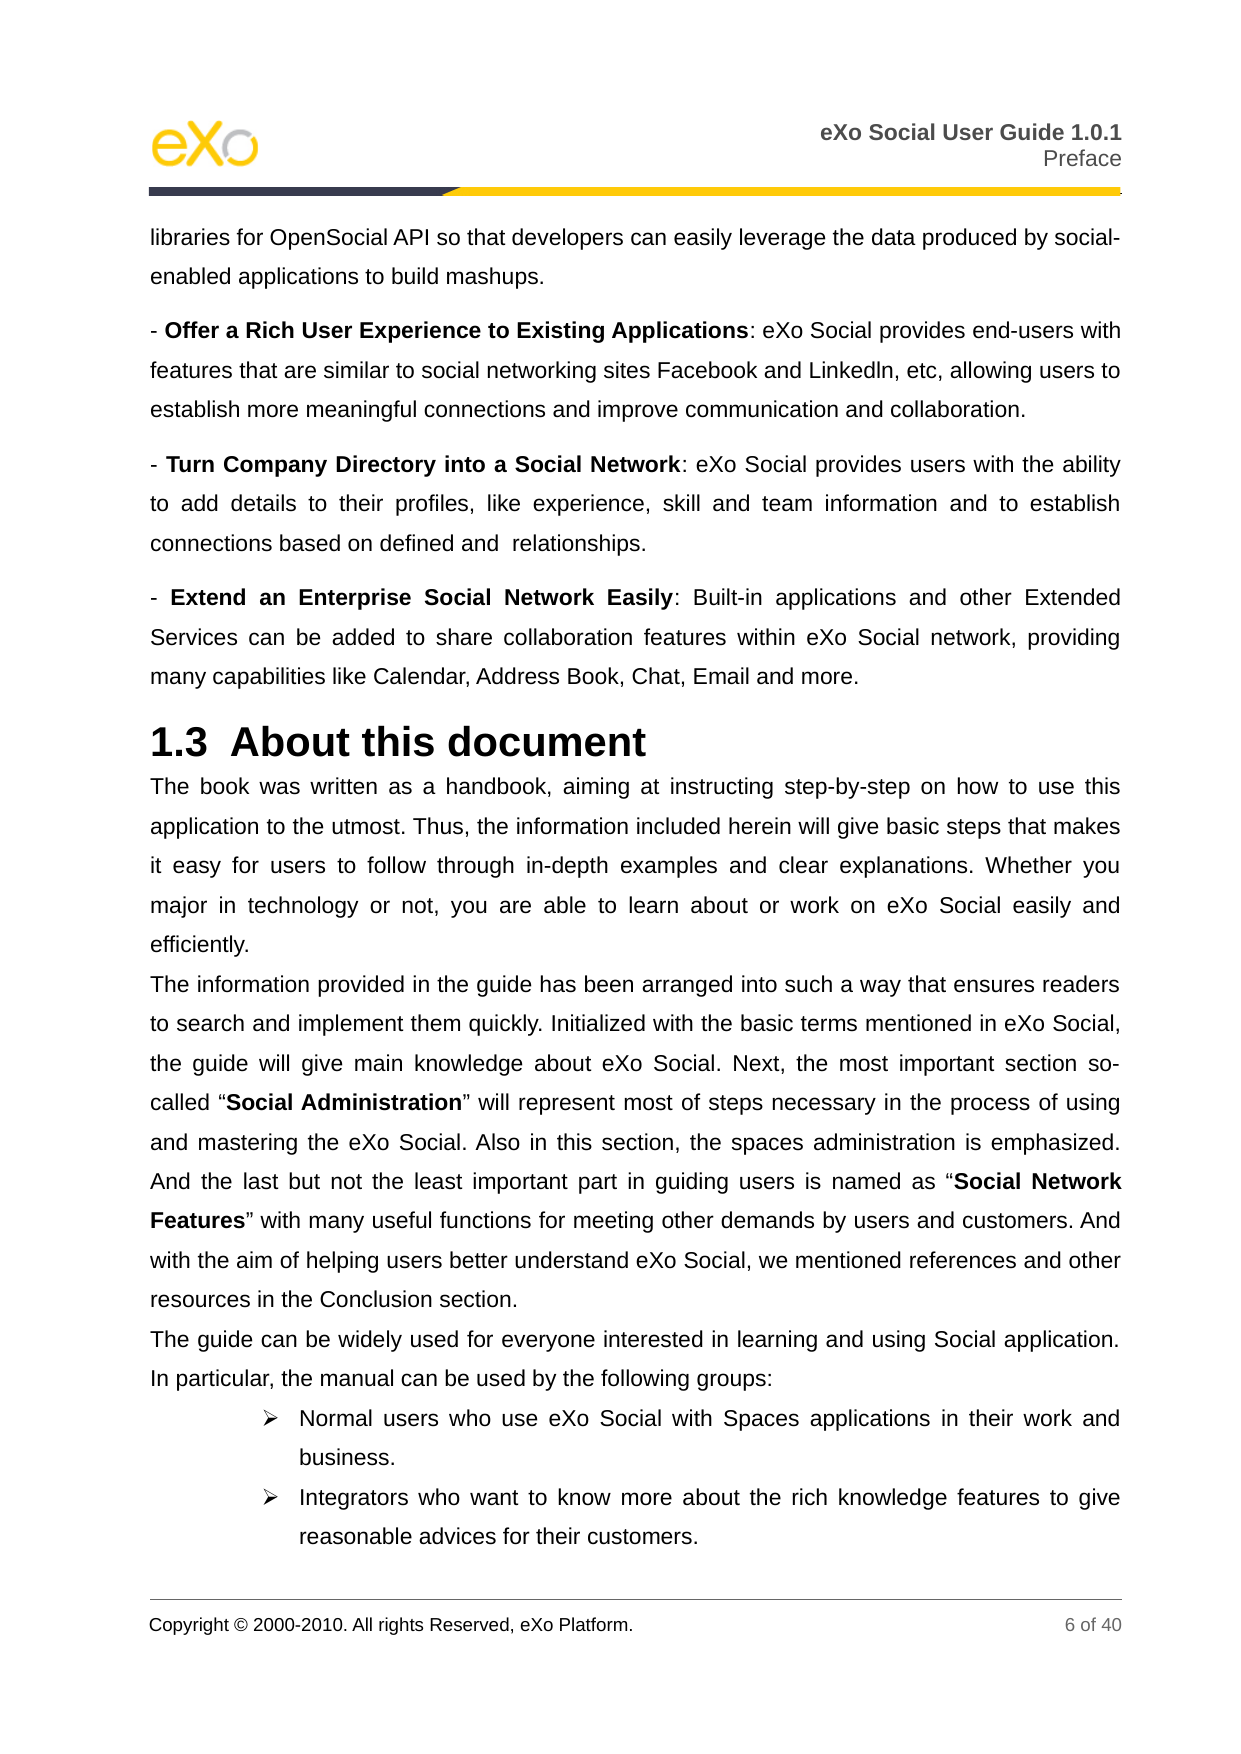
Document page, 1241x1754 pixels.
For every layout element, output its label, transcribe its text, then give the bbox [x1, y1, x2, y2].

list - Offer a Rich User Experience to Existing Applications: eXo Social provides end-users with features that are similar to social networking sites Facebook and Linkedln, etc, allowing users to establish more meaningful connections and improve communication and collaboration. [150, 317, 1122, 423]
list - Extend an Enterprise Social Network Easily: Built-in applications and other Extended Services can be added to share collaboration features within eXo Social network, providing many capabilities like Calendar, Address Book, Chat, Email and more. [150, 584, 1122, 690]
text The guide can be widely used for everyone interested in learning and using Social application. In particular, the manual can be used by the following groups: [150, 1326, 1122, 1392]
picture [152, 120, 259, 167]
text The book was written as a handbook, aiming at instructing step-by-step on how to use this application to the utmost. Thus, the information included herein will give basic steps that makes it easy for users to follow through in-depth examples and clear explanations. Whether you major in technology or not, you are able to learn about or work on eXo Social easily and efficiently. [150, 773, 1122, 957]
text The information provided in the guide has been arranged into such a way that ensures readers to search and implement them quickly. Initialized with the basic terms mentioned in eXo Social, the guide will give main knowledge about eXo Social. Next, the most important section so-called “Social Administration” will represent most of steps necessary in the process of using and mastering the eXo Social. Also in this section, the spaces administration is emphasized. And the last but not the least important part in guiding users is named as “Social Network Features” with many useful functions for meeting other demands by users and customers. And with the aim of helping users better understand eXo Social, we mentioned references and other resources in the Conclusion section. [150, 971, 1122, 1313]
list Normal users who use eXo Social with Spaces applications in their work and business. [261, 1405, 1122, 1471]
list - Turn Company Directory into a Social Network: eXo Social provides users with the ability to add details to their profiles, like experience, skill and team information and to establish connections based on defined and relationships. [150, 451, 1122, 556]
list libraries for OpenSocial API so that developers can easily leverage the data produced by social-enabled applications to build mashups. [150, 223, 1122, 289]
list Integrators who want to know more about the rich knowledge features to give reasonable advices for their customers. [261, 1484, 1122, 1550]
picture [148, 187, 1121, 196]
subtitle About this document [150, 718, 1122, 766]
